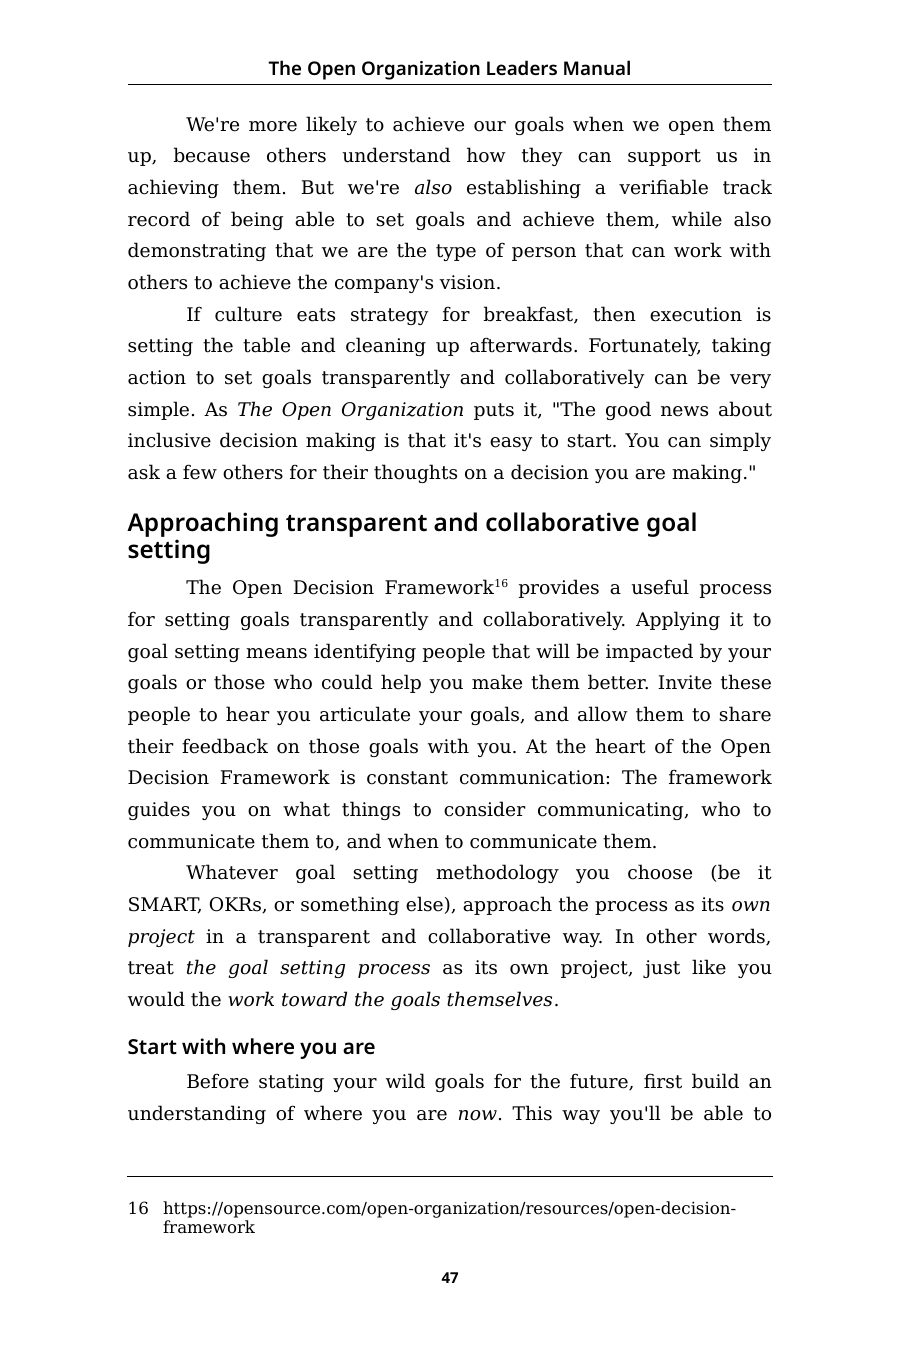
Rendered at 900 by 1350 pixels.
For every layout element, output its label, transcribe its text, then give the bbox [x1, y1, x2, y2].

text If culture eats strategy for breakfast, then execution is setting the table and cleaning up afterwards. Fortunately, taking action to set goals transparently and collaboratively can be very simple. As The Open Organization puts it, "The good news about inclusive decision making is that it's easy to start. You can simply ask a few others for their thoughts on a decision you are making." [127, 304, 772, 484]
subtitle Start with where you are [127, 1036, 772, 1059]
text Before stating your wild goals for the future, first build an understanding of where you are now. This way you'll be able to [127, 1072, 772, 1125]
text We're more likely to achieve our goals when we open them up, because others understand how they can support us in achieving them. But we're also establishing a verifiable track record of being able to set goals and achieve them, while also demonstrating that we are the type of person that can work with others to achieve the company's vision. [127, 114, 772, 294]
text https://opensource.com/open-organization/resources/open-decision-framework [127, 1199, 772, 1237]
text Whatever goal setting methodology you choose (be it SMART, OKRs, or something else), approach the process as its own project in a transparent and collaborative way. In other words, treat the goal setting process as its own project, just like you would the work toward the goals themselves. [127, 862, 772, 1011]
subtitle Approaching transparent and collaborative goal setting [127, 509, 772, 565]
text The Open Decision Framework provides a useful process for setting goals transparently and collaboratively. Applying it to goal setting means identifying people that will be impacted by your goals or those who could help you make them better. Invite these people to hear you articulate your goals, and allow them to share their feedback on those goals with you. At the heart of the Open Decision Framework is constant communication: The framework guides you on what things to consider communicating, who to communicate them to, and when to communicate them. [127, 577, 772, 853]
